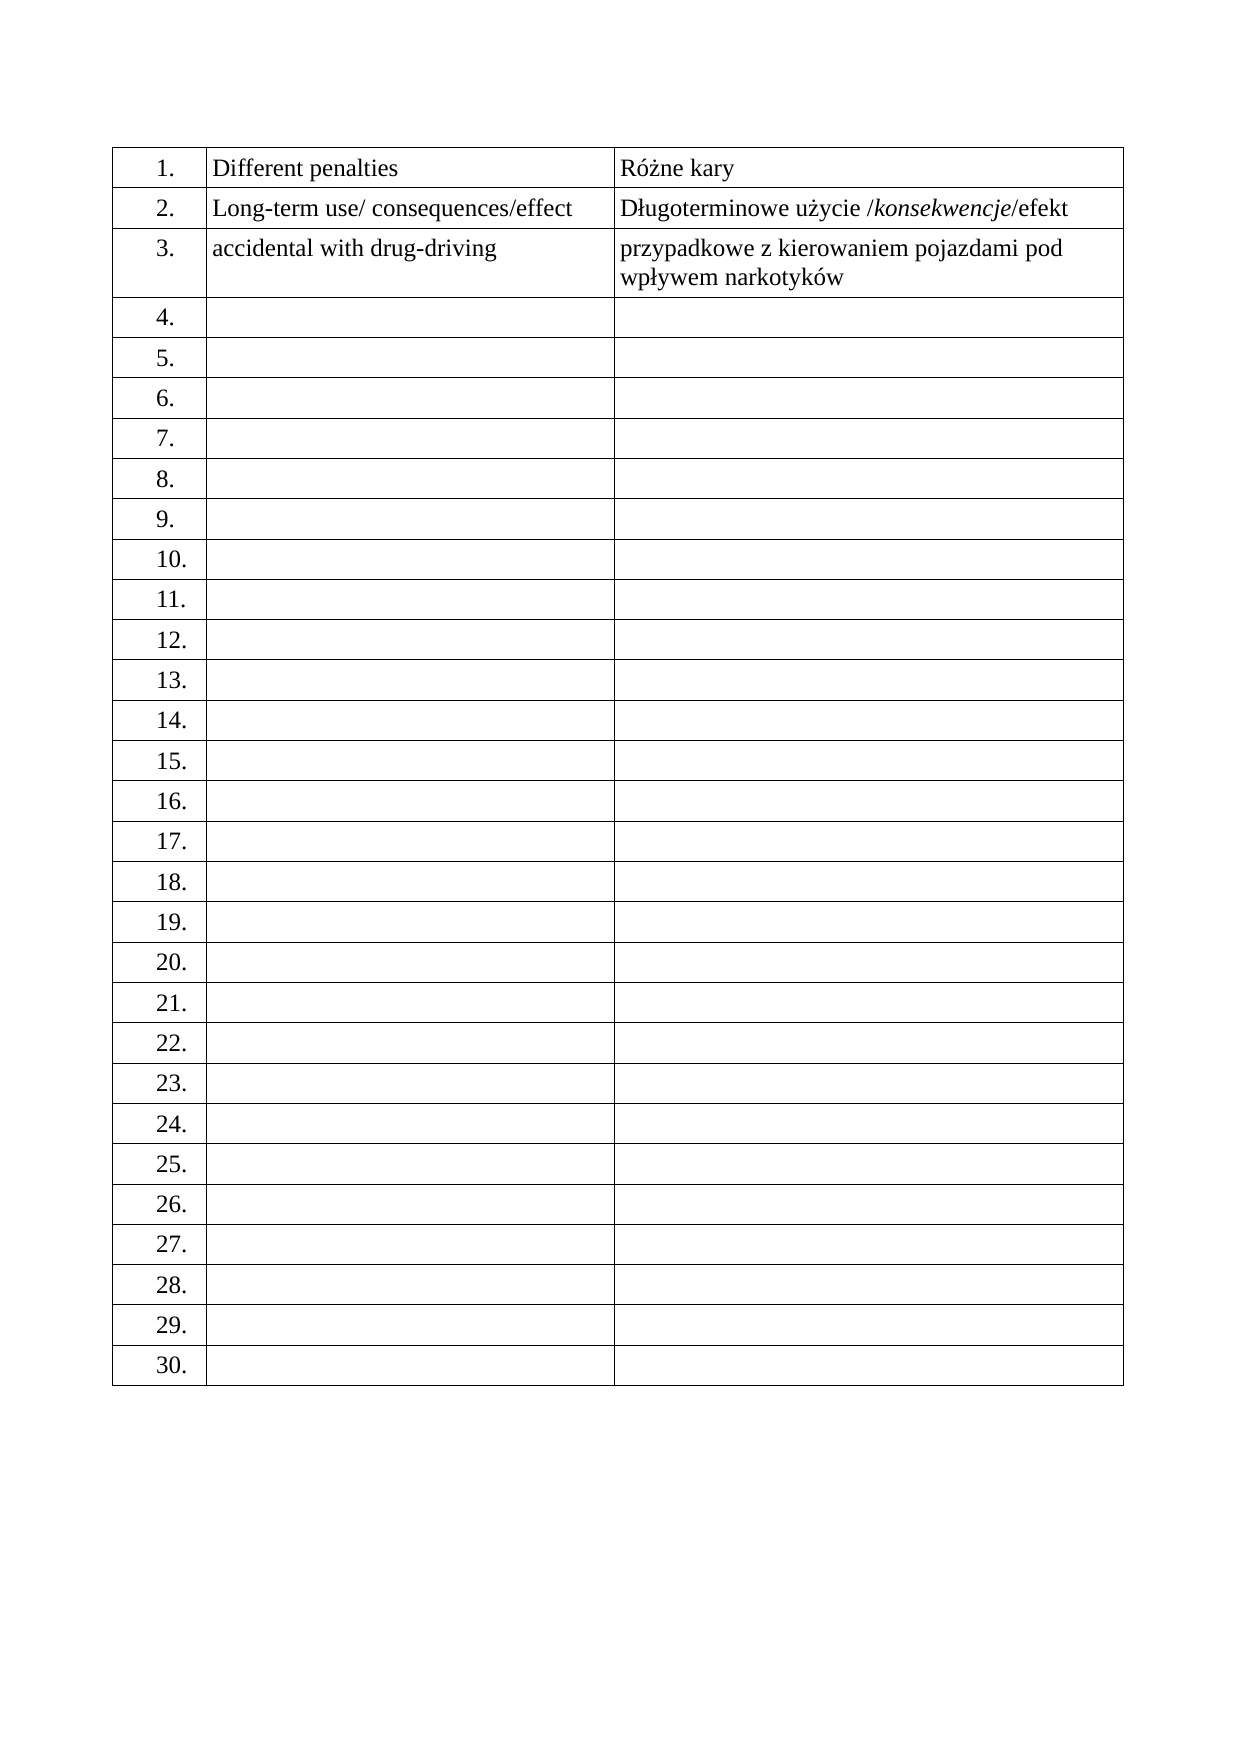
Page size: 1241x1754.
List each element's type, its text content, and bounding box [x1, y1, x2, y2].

table_cell [615, 1346, 1123, 1385]
table_cell [615, 781, 1123, 821]
table_cell [113, 781, 206, 821]
table_cell [207, 620, 614, 659]
table_header [113, 148, 206, 187]
table_header Różne kary [615, 148, 1123, 187]
table_cell [615, 943, 1123, 982]
table_cell [207, 983, 614, 1022]
table_cell [113, 1144, 206, 1183]
table_cell [113, 1305, 206, 1345]
table_cell [615, 378, 1123, 417]
table_cell [207, 741, 614, 780]
table_cell [615, 1144, 1123, 1183]
table_cell [615, 298, 1123, 337]
table_cell [113, 1023, 206, 1062]
table_cell [615, 540, 1123, 579]
table_cell [207, 419, 614, 458]
table_cell Długoterminowe użycie /konsekwencje/efekt [615, 188, 1123, 227]
table_cell [113, 1104, 206, 1143]
table_cell [207, 822, 614, 861]
table_cell [113, 1265, 206, 1304]
table_cell [113, 943, 206, 982]
table_cell [113, 822, 206, 861]
table_cell [207, 1225, 614, 1264]
table_cell [207, 1104, 614, 1143]
table_cell [113, 229, 206, 297]
table_cell [207, 781, 614, 821]
table_cell [207, 298, 614, 337]
table_cell [615, 419, 1123, 458]
table_cell [615, 499, 1123, 538]
table_cell [113, 1185, 206, 1224]
table_cell [207, 943, 614, 982]
table_cell Long-term use/ consequences/effect [207, 188, 614, 227]
table_cell [113, 580, 206, 619]
table_cell [615, 1064, 1123, 1103]
table_cell [113, 701, 206, 740]
table_cell [615, 580, 1123, 619]
table_cell [615, 983, 1123, 1022]
table_cell [113, 862, 206, 901]
table_cell [207, 701, 614, 740]
table_cell [615, 902, 1123, 942]
table_cell [207, 338, 614, 377]
table_cell [113, 188, 206, 227]
table_cell [207, 1305, 614, 1345]
table_cell [207, 1185, 614, 1224]
table_cell [207, 378, 614, 417]
table_cell [615, 1305, 1123, 1345]
table_cell [113, 338, 206, 377]
table_cell [207, 862, 614, 901]
table_cell accidental with drug-driving [207, 229, 614, 297]
table_cell [615, 620, 1123, 659]
table_cell [615, 1225, 1123, 1264]
table_cell [615, 1023, 1123, 1062]
table_cell [113, 419, 206, 458]
table_cell [207, 1064, 614, 1103]
table_cell [113, 459, 206, 498]
table_cell [615, 338, 1123, 377]
table_cell [615, 701, 1123, 740]
table_cell [113, 1064, 206, 1103]
table_cell [207, 1346, 614, 1385]
table_cell [615, 1104, 1123, 1143]
table_cell [207, 499, 614, 538]
table_cell [113, 499, 206, 538]
table_cell [113, 298, 206, 337]
table_cell [113, 620, 206, 659]
table_cell [615, 862, 1123, 901]
table_cell [113, 1346, 206, 1385]
table_cell [207, 1265, 614, 1304]
table_cell [113, 540, 206, 579]
table_cell [207, 902, 614, 942]
table_cell [113, 660, 206, 700]
table_cell [207, 540, 614, 579]
table_header Different penalties [207, 148, 614, 187]
table_cell [207, 580, 614, 619]
table_cell [615, 660, 1123, 700]
table_cell [113, 741, 206, 780]
table_cell [113, 1225, 206, 1264]
table_cell [615, 1265, 1123, 1304]
table_cell [207, 660, 614, 700]
table_cell [113, 902, 206, 942]
table_cell [113, 983, 206, 1022]
table_cell [207, 1023, 614, 1062]
table_cell przypadkowe z kierowaniem pojazdami pod wpływem narkotyków [615, 229, 1123, 297]
table_cell [615, 1185, 1123, 1224]
table_cell [207, 1144, 614, 1183]
table_cell [615, 822, 1123, 861]
table_cell [113, 378, 206, 417]
table_cell [207, 459, 614, 498]
table_cell [615, 459, 1123, 498]
table_cell [615, 741, 1123, 780]
